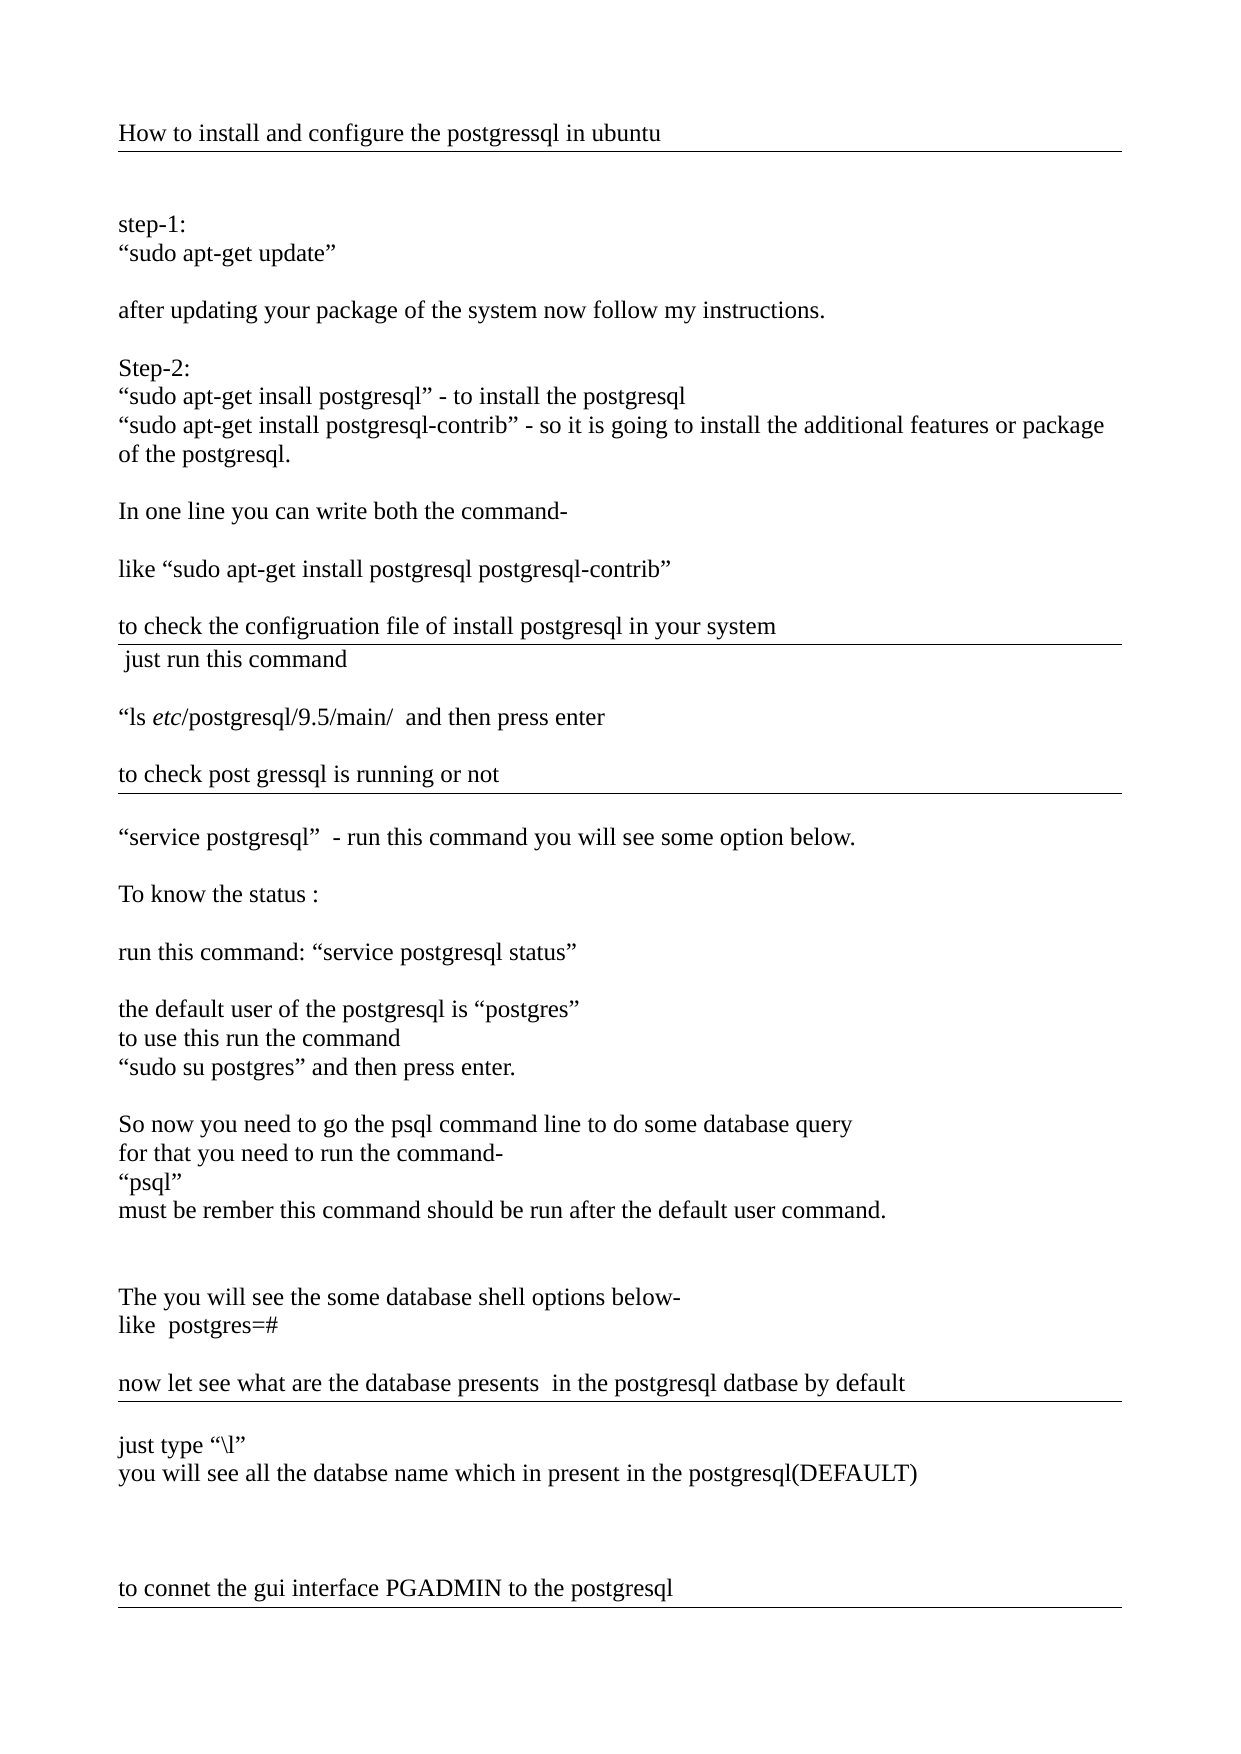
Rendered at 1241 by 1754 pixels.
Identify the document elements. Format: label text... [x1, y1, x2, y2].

text to check post gressql is running or not [118, 759, 1122, 793]
text “ls etc/postgresql/9.5/main/ and then press enter [118, 702, 1122, 731]
text must be rember this command should be run after the default user command. [118, 1195, 1122, 1224]
text to use this run the command [118, 1023, 1122, 1052]
text “psql” [118, 1167, 1122, 1195]
text “sudo apt-get install postgresql-contrib” - so it is going to install the additional features or package of the postgresql. [118, 410, 1122, 468]
text now let see what are the database presents in the postgresql datbase by default [118, 1368, 1122, 1401]
text you will see all the databse name which in present in the postgresql(DEFAULT) [118, 1458, 1122, 1487]
text “sudo apt-get insall postgresql” - to install the postgresql [118, 381, 1122, 410]
text “service postgresql” - run this command you will see some option below. [118, 822, 1122, 850]
text for that you need to run the command- [118, 1138, 1122, 1167]
text after updating your package of the system now follow my instructions. [118, 295, 1122, 324]
text the default user of the postgresql is “postgres” [118, 994, 1122, 1023]
text In one line you can write both the command- [118, 496, 1122, 525]
text to check the configruation file of install postgresql in your system [118, 611, 1122, 644]
text like postgres=# [118, 1310, 1122, 1339]
text just type “\l” [118, 1430, 1122, 1458]
text just run this command [118, 645, 1122, 673]
text to connet the gui interface PGADMIN to the postgresql [118, 1573, 1122, 1607]
text How to install and configure the postgressql in ubuntu [118, 118, 1122, 151]
text To know the status : [118, 879, 1122, 908]
text like “sudo apt-get install postgresql postgresql-contrib” [118, 554, 1122, 583]
text Step-2: [118, 353, 1122, 381]
text So now you need to go the psql command line to do some database query [118, 1109, 1122, 1138]
text “sudo su postgres” and then press enter. [118, 1052, 1122, 1080]
text The you will see the some database shell options below- [118, 1282, 1122, 1310]
text step-1: [118, 209, 1122, 238]
text “sudo apt-get update” [118, 238, 1122, 266]
text run this command: “service postgresql status” [118, 937, 1122, 965]
